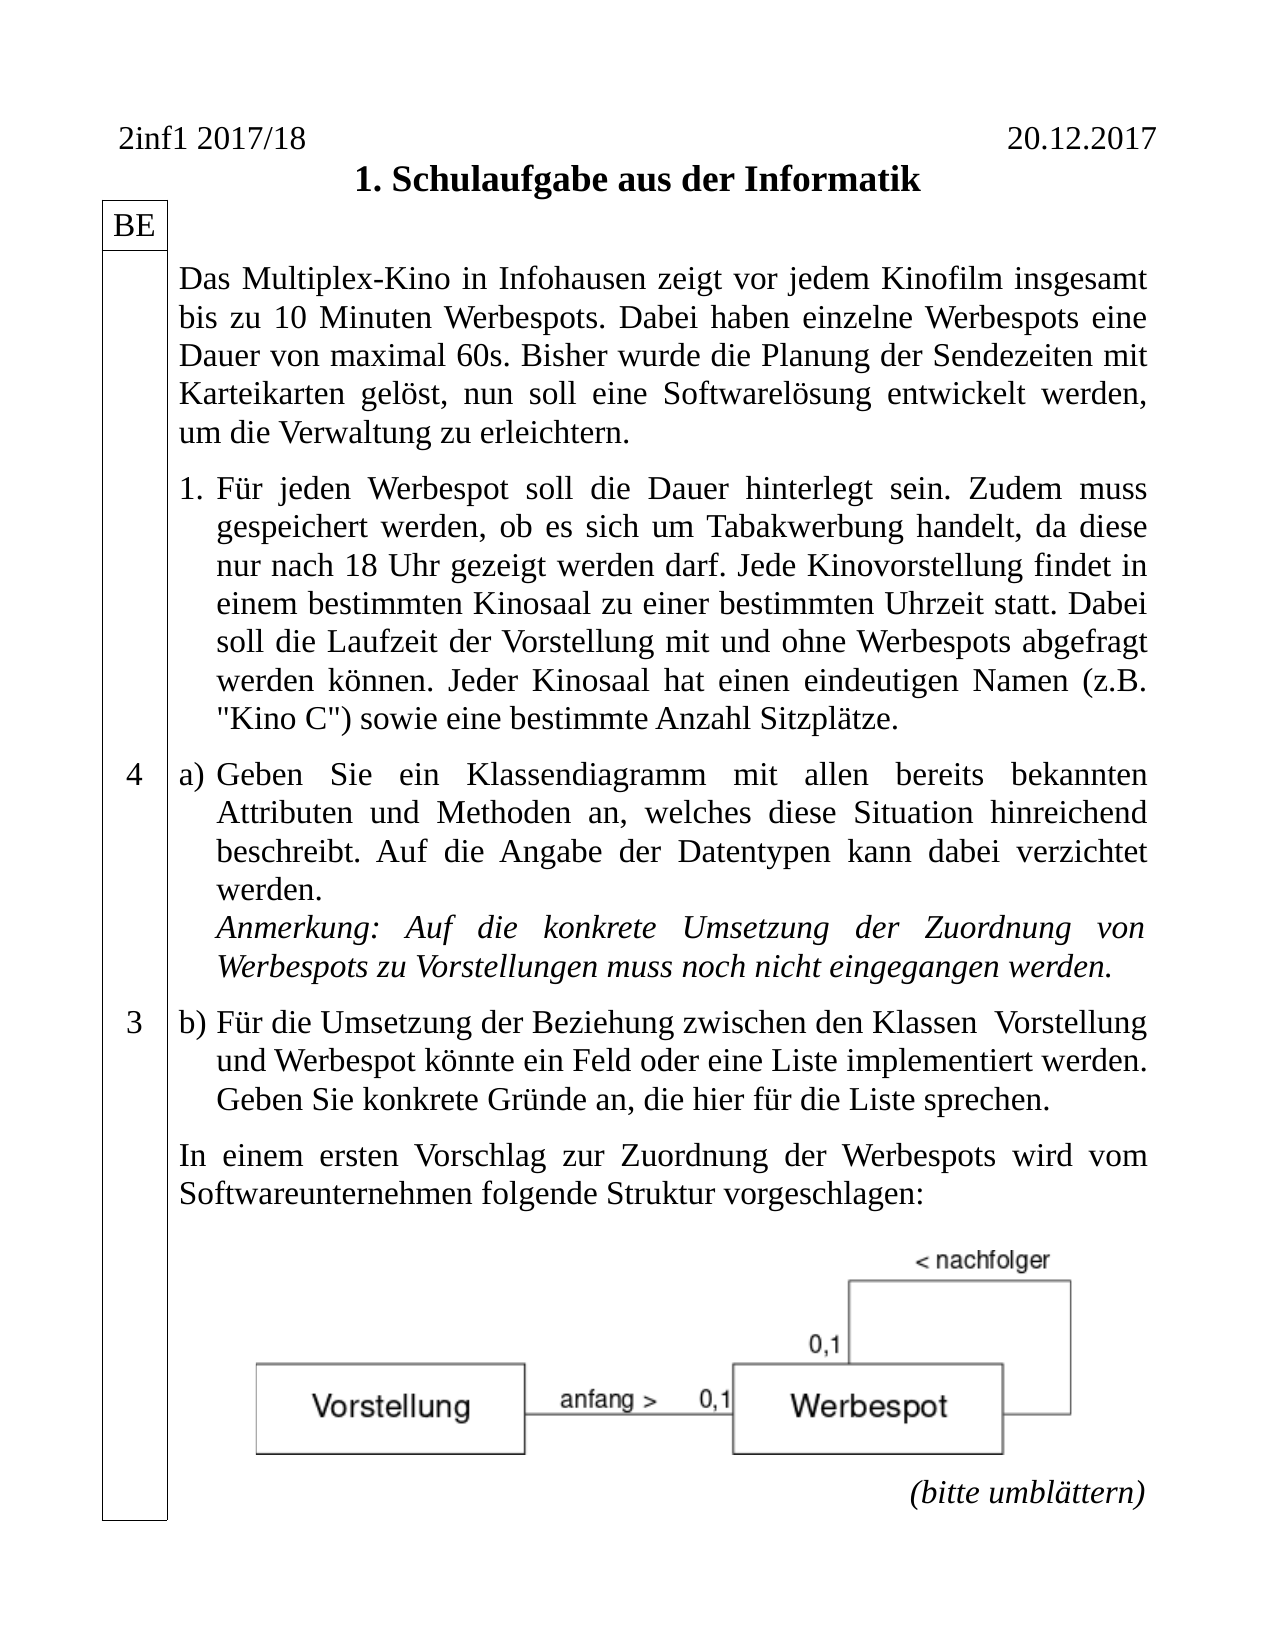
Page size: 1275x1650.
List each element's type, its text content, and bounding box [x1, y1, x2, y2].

table_cell [103, 251, 167, 459]
table_header [168, 200, 1158, 249]
picture [255, 1250, 1072, 1455]
table_cell 1. Für jeden Werbespot soll die Dauer hinterlegt sein. Zudem muss gespeichert werden, ob es sich um Tabakwerbung handelt, da diese nur nach 18 Uhr gezeigt werden darf. Jede Kinovorstellung findet in einem bestimmten Kinosaal zu einer bestimmten Uhrzeit statt. Dabei soll die Laufzeit der Vorstellung mit und ohne Werbespots abgefragt werden können. Jeder Kinosaal hat einen eindeutigen Namen (z.B. "Kino C") sowie eine bestimmte Anzahl Sitzplätze. [168, 459, 1158, 745]
table_cell b) Für die Umsetzung der Beziehung zwischen den Klassen Vorstellung und Werbespot könnte ein Feld oder eine Liste implementiert werden. Geben Sie konkrete Gründe an, die hier für die Liste sprechen. [168, 993, 1158, 1126]
table_cell [103, 459, 167, 745]
table_cell [103, 1126, 167, 1464]
text 2inf1 2017/18 20.12.2017 [118, 118, 1157, 156]
table_cell 3 [103, 993, 167, 1126]
table_cell Das Multiplex-Kino in Infohausen zeigt vor jedem Kinofilm insgesamt bis zu 10 Minuten Werbespots. Dabei haben einzelne Werbespots eine Dauer von maximal 60s. Bisher wurde die Planung der Sendezeiten mit Karteikarten gelöst, nun soll eine Softwarelösung entwickelt werden, um die Verwaltung zu erleichtern. [168, 250, 1158, 459]
table_cell 4 [103, 745, 167, 993]
table_cell (bitte umblättern) [168, 1464, 1158, 1520]
table_header BE [103, 201, 167, 249]
text 1. Schulaufgabe aus der Informatik [118, 156, 1157, 199]
table_cell a) Geben Sie ein Klassendiagramm mit allen bereits bekannten Attributen und Methoden an, welches diese Situation hinreichend beschreibt. Auf die Angabe der Datentypen kann dabei verzichtet werden. Anmerkung: Auf die konkrete Umsetzung der Zuordnung von Werbespots zu Vorstellungen muss noch nicht eingegangen werden. [168, 745, 1158, 993]
table_cell In einem ersten Vorschlag zur Zuordnung der Werbespots wird vom Softwareunternehmen folgende Struktur vorgeschlagen: [168, 1126, 1158, 1464]
table_cell [103, 1464, 167, 1520]
